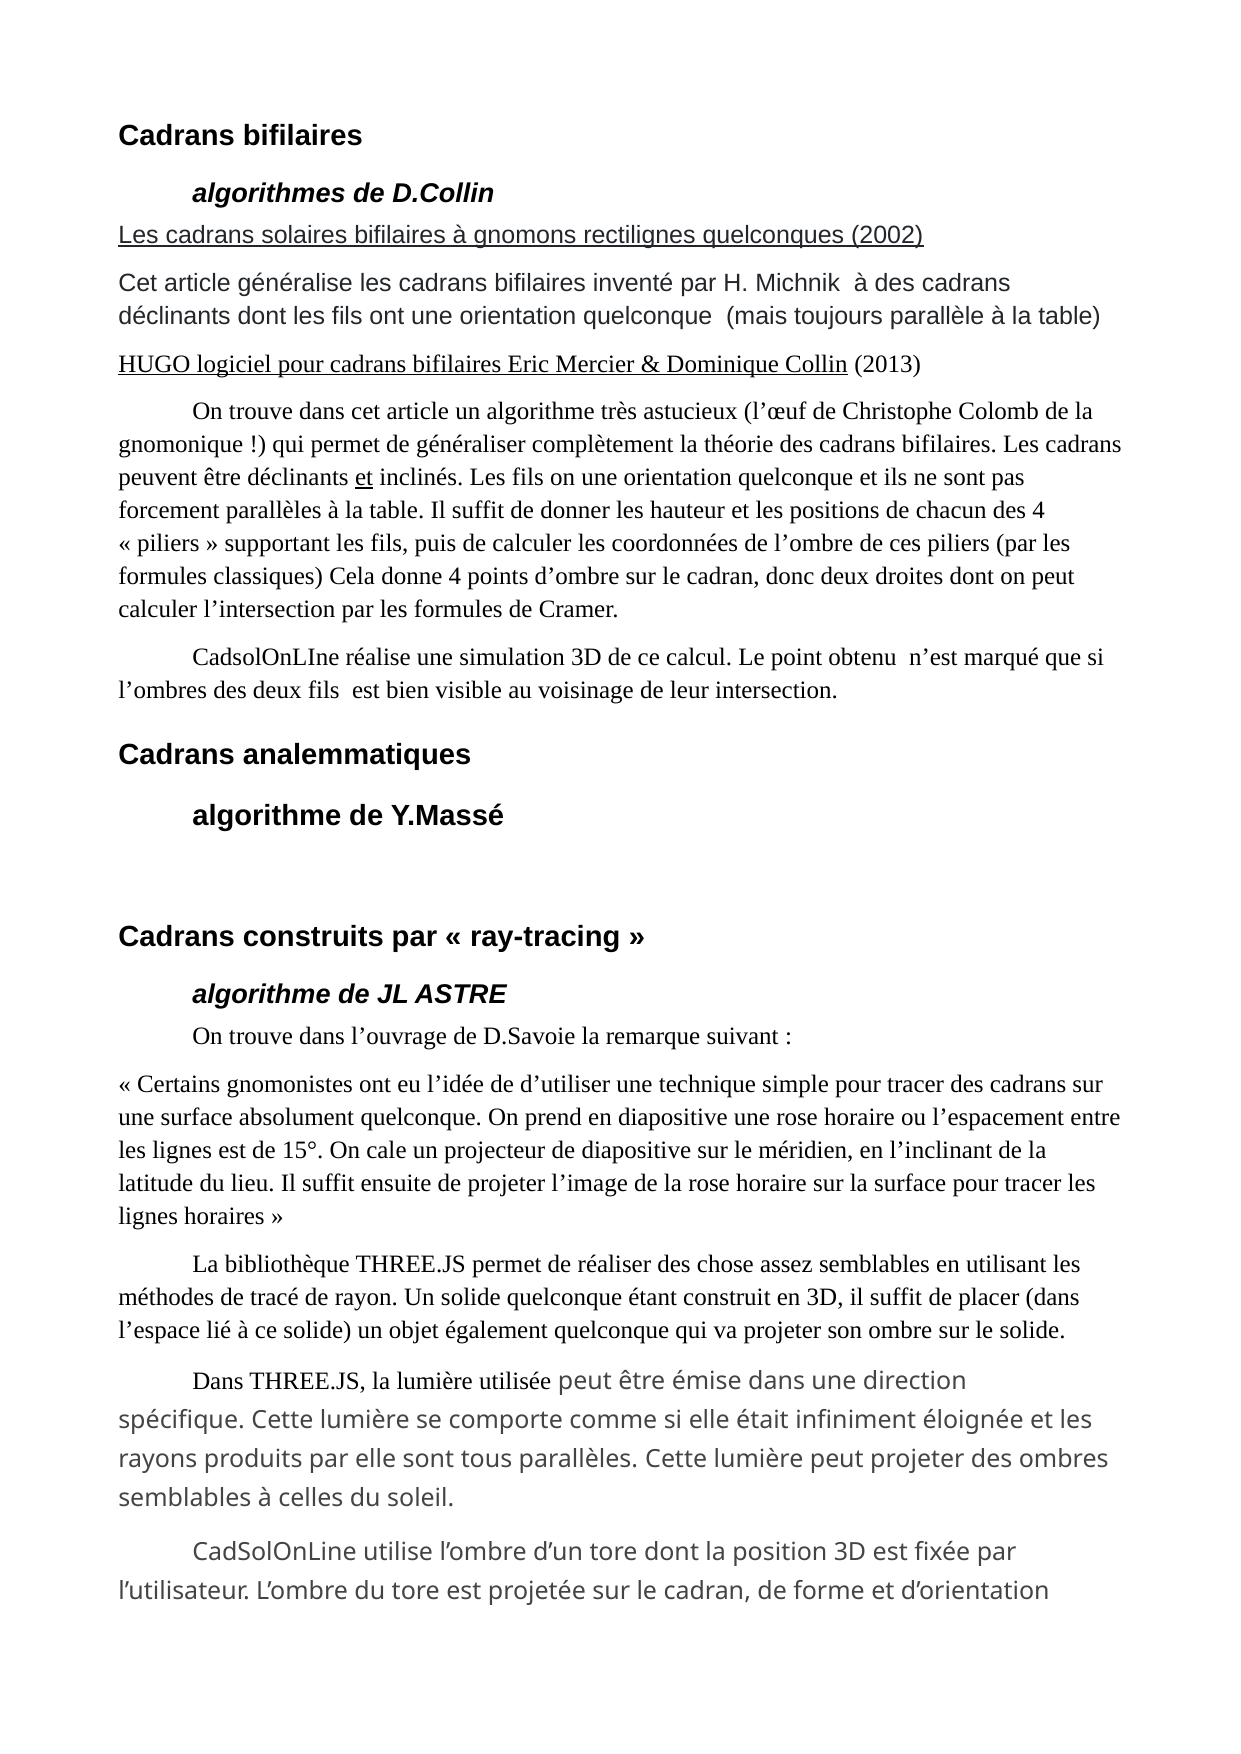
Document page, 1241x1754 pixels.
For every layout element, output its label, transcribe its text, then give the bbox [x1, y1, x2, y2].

subtitle algorithme de JL ASTRE [118, 978, 1122, 1009]
subtitle algorithme de Y.Massé [118, 798, 1122, 831]
subtitle Cadrans construits par « ray-tracing » [118, 919, 1122, 953]
text Cet article généralise les cadrans bifilaires inventé par H. Michnik à des cadrans déclinants dont les fils ont une orientation quelconque (mais toujours parallèle à la table) [118, 268, 1122, 330]
text CadSolOnLine utilise l’ombre d’un tore dont la position 3D est fixée par l’utilisateur. L’ombre du tore est projetée sur le cadran, de forme et d’orientation [118, 1533, 1122, 1607]
text « Certains gnomonistes ont eu l’idée de d’utiliser une technique simple pour tracer des cadrans sur une surface absolument quelconque. On prend en diapositive une rose horaire ou l’espacement entre les lignes est de 15°. On cale un projecteur de diapositive sur le méridien, en l’inclinant de la latitude du lieu. Il suffit ensuite de projeter l’image de la rose horaire sur la surface pour tracer les lignes horaires » [118, 1069, 1122, 1230]
text CadsolOnLIne réalise une simulation 3D de ce calcul. Le point obtenu n’est marqué que si l’ombres des deux fils est bien visible au voisinage de leur intersection. [118, 642, 1122, 704]
text HUGO logiciel pour cadrans bifilaires Eric Mercier & Dominique Collin (2013) [118, 349, 1122, 377]
subtitle Cadrans analemmatiques [118, 737, 1122, 771]
subtitle Cadrans bifilaires [118, 118, 1122, 152]
text On trouve dans cet article un algorithme très astucieux (l’œuf de Christophe Colomb de la gnomonique !) qui permet de généraliser complètement la théorie des cadrans bifilaires. Les cadrans peuvent être déclinants et inclinés. Les fils on une orientation quelconque et ils ne sont pas forcement parallèles à la table. Il suffit de donner les hauteur et les positions de chacun des 4 « piliers » supportant les fils, puis de calculer les coordonnées de l’ombre de ces piliers (par les formules classiques) Cela donne 4 points d’ombre sur le cadran, donc deux droites dont on peut calculer l’intersection par les formules de Cramer. [118, 396, 1122, 623]
text La bibliothèque THREE.JS permet de réaliser des chose assez semblables en utilisant les méthodes de tracé de rayon. Un solide quelconque étant construit en 3D, il suffit de placer (dans l’espace lié à ce solide) un objet également quelconque qui va projeter son ombre sur le solide. [118, 1249, 1122, 1343]
text On trouve dans l’ouvrage de D.Savoie la remarque suivant : [118, 1021, 1122, 1050]
text Les cadrans solaires bifilaires à gnomons rectilignes quelconques (2002) [118, 220, 1122, 249]
text Dans THREE.JS, la lumière utilisée peut être émise dans une direction spécifique. Cette lumière se comporte comme si elle était infiniment éloignée et les rayons produits par elle sont tous parallèles. Cette lumière peut projeter des ombres semblables à celles du soleil. [118, 1362, 1122, 1514]
subtitle algorithmes de D.Collin [118, 177, 1122, 208]
